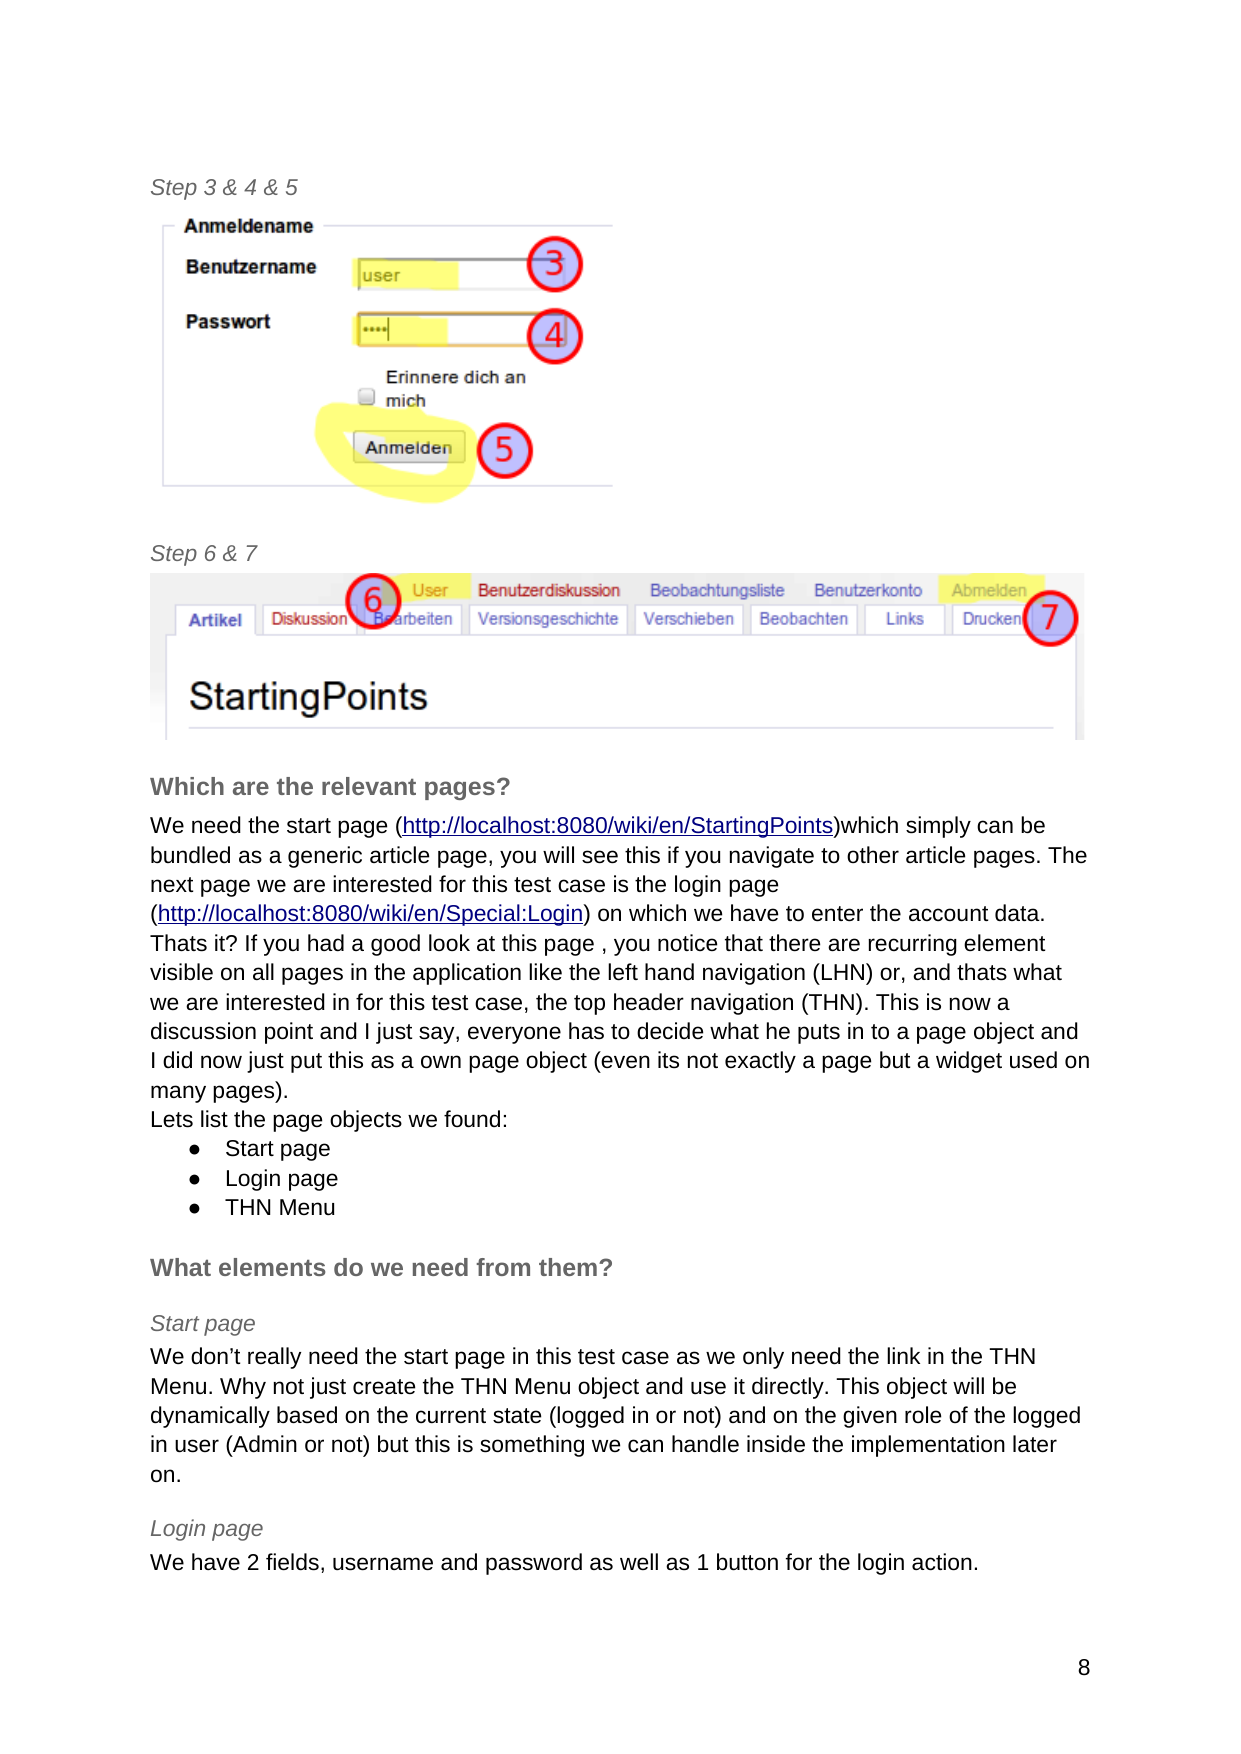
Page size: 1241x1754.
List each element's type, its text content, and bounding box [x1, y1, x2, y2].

subtitle Which are the relevant pages? [150, 772, 1090, 800]
list Login page [187, 1165, 1090, 1191]
list Start page [187, 1136, 1090, 1162]
subtitle Login page [150, 1516, 1090, 1541]
picture [150, 573, 1085, 740]
subtitle Step 6 & 7 [150, 540, 1090, 566]
text Thats it? If you had a good look at this page , you notice that there are recurring element visible on all pages in the application like the left hand navigation (LHN) or, and thats what we are interested in for this test case, the top header navigation (THN). This is now a discussion point and I just say, everyone has to decide what he puts in to a page object and I did now just put this as a own page object (even its not exactly a page but a widget used on many pages). [150, 930, 1090, 1103]
text Lets list the page objects we found: [150, 1107, 1090, 1132]
subtitle Start page [150, 1310, 1090, 1336]
text We need the start page (http://localhost:8080/wiki/en/StartingPoints)which simply can be bundled as a generic article page, you will see this if you navigate to other article pages. The next page we are interested for this test case is the login page (http://localhost:8080/wiki/en/Special:Login) on which we have to enter the account data. [150, 813, 1090, 927]
subtitle What elements do we need from them? [150, 1253, 1090, 1281]
list THN Menu [187, 1195, 1090, 1220]
text We don’t really need the start page in this test case as we only need the link in the THN Menu. Why not just create the THN Menu object and use it directly. This object will be dynamically based on the current state (logged in or not) and on the given role of the logged in user (Admin or not) but this is something we can handle inside the implementation later on. [150, 1344, 1090, 1487]
picture [150, 208, 613, 512]
text We have 2 fields, username and password as well as 1 button for the login action. [150, 1549, 1090, 1575]
subtitle Step 3 & 4 & 5 [150, 175, 1090, 201]
